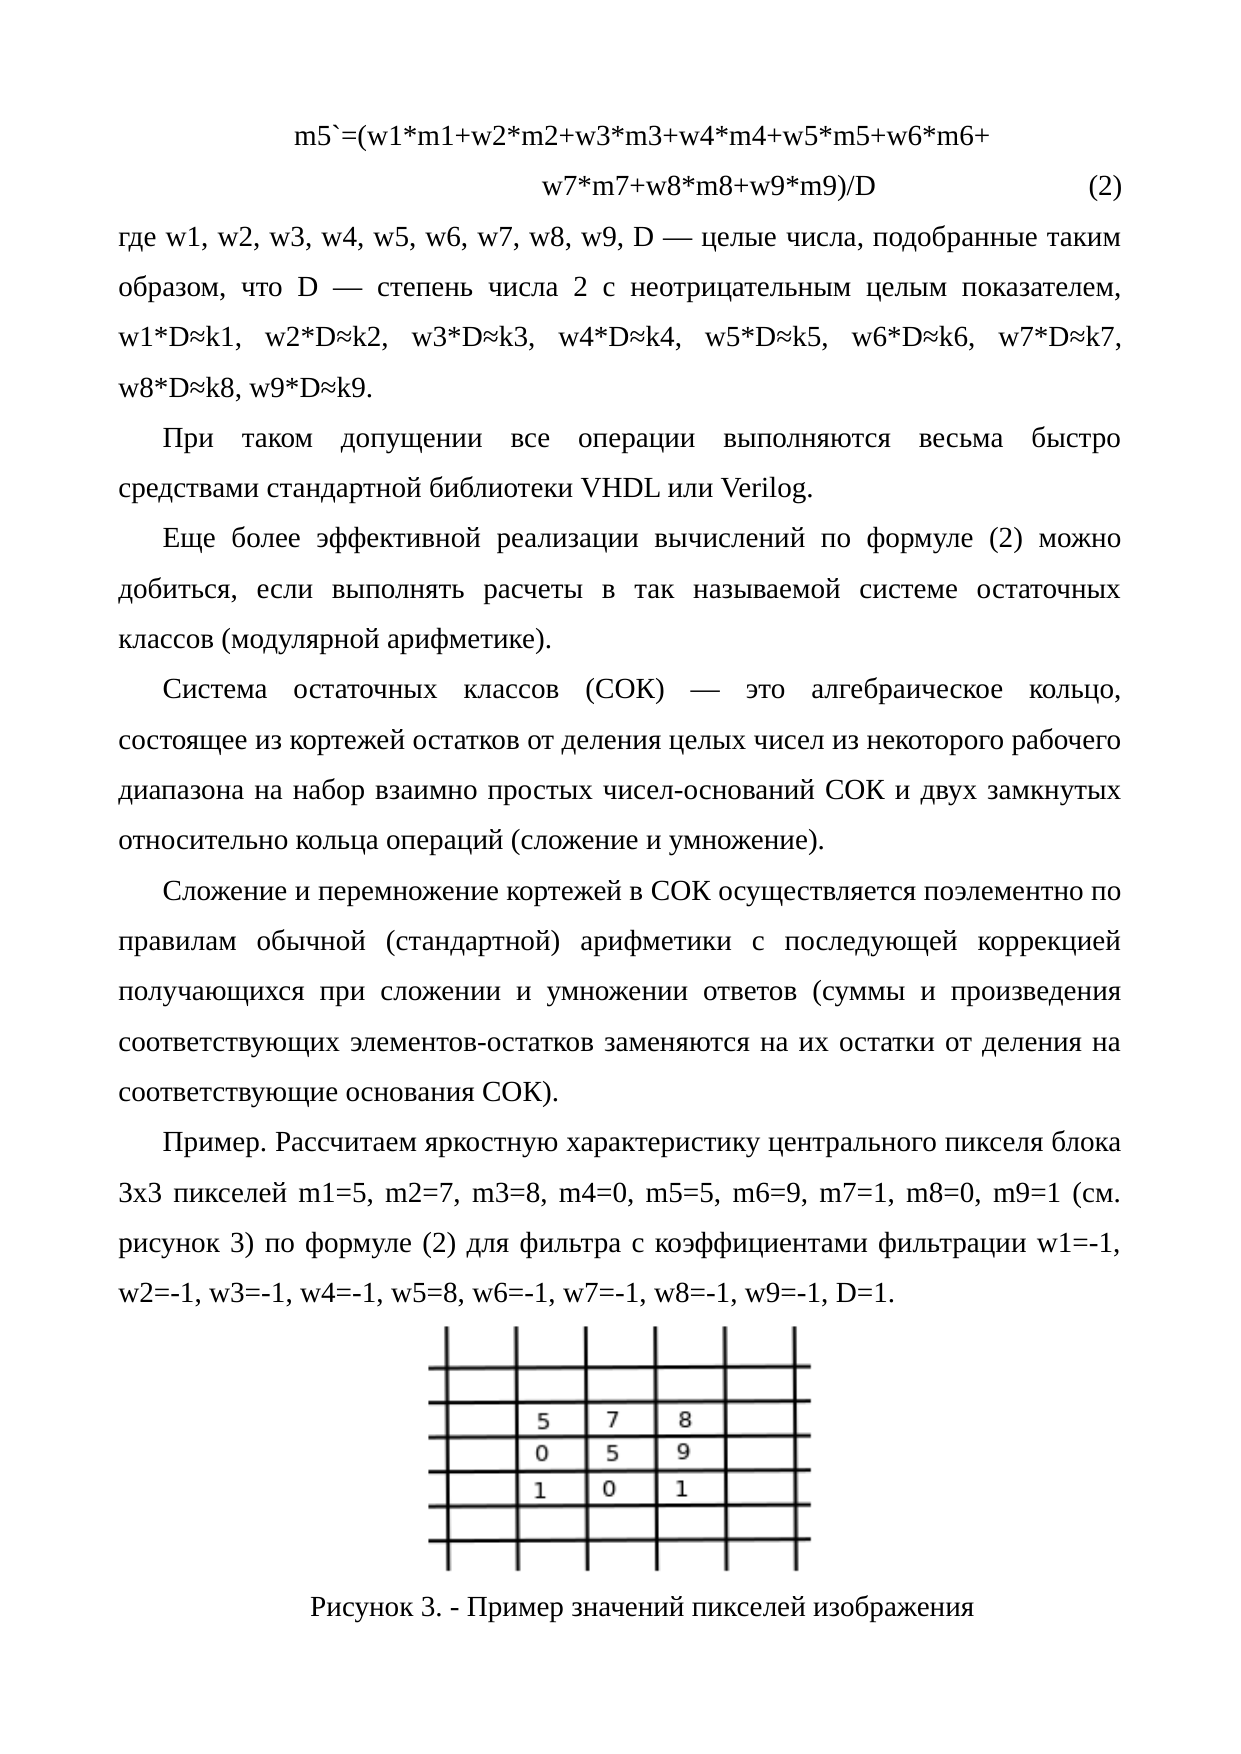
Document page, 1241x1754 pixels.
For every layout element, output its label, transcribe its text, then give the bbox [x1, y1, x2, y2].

text w7*m7+w8*m8+w9*m9)/D (2) [118, 168, 1122, 202]
text m5`=(w1*m1+w2*m2+w3*m3+w4*m4+w5*m5+w6*m6+ [118, 118, 1122, 152]
picture [427, 1325, 813, 1573]
text Пример. Рассчитаем яркостную характеристику центрального пикселя блока 3х3 пикселей m1=5, m2=7, m3=8, m4=0, m5=5, m6=9, m7=1, m8=0, m9=1 (см. рисунок 3) по формуле (2) для фильтра с коэффициентами фильтрации w1=-1, w2=-1, w3=-1, w4=-1, w5=8, w6=-1, w7=-1, w8=-1, w9=-1, D=1. [118, 1124, 1122, 1309]
text При таком допущении все операции выполняются весьма быстро средствами стандартной библиотеки VHDL или Verilog. [118, 420, 1122, 504]
text Сложение и перемножение кортежей в СОК осуществляется поэлементно по правилам обычной (стандартной) арифметики с последующей коррекцией получающихся при сложении и умножении ответов (суммы и произведения соответствующих элементов-остатков заменяются на их остатки от деления на соответствующие основания СОК). [118, 873, 1122, 1108]
text Система остаточных классов (СОК) — это алгебраическое кольцо, состоящее из кортежей остатков от деления целых чисел из некоторого рабочего диапазона на набор взаимно простых чисел-оснований СОК и двух замкнутых относительно кольца операций (сложение и умножение). [118, 672, 1122, 856]
text Еще более эффективной реализации вычислений по формуле (2) можно добиться, если выполнять расчеты в так называемой системе остаточных классов (модулярной арифметике). [118, 521, 1122, 655]
text где w1, w2, w3, w4, w5, w6, w7, w8, w9, D — целые числа, подобранные таким образом, что D — степень числа 2 с неотрицательным целым показателем, w1*D≈k1, w2*D≈k2, w3*D≈k3, w4*D≈k4, w5*D≈k5, w6*D≈k6, w7*D≈k7, w8*D≈k8, w9*D≈k9. [118, 219, 1122, 403]
text Рисунок 3. - Пример значений пикселей изображения [118, 1326, 1122, 1623]
